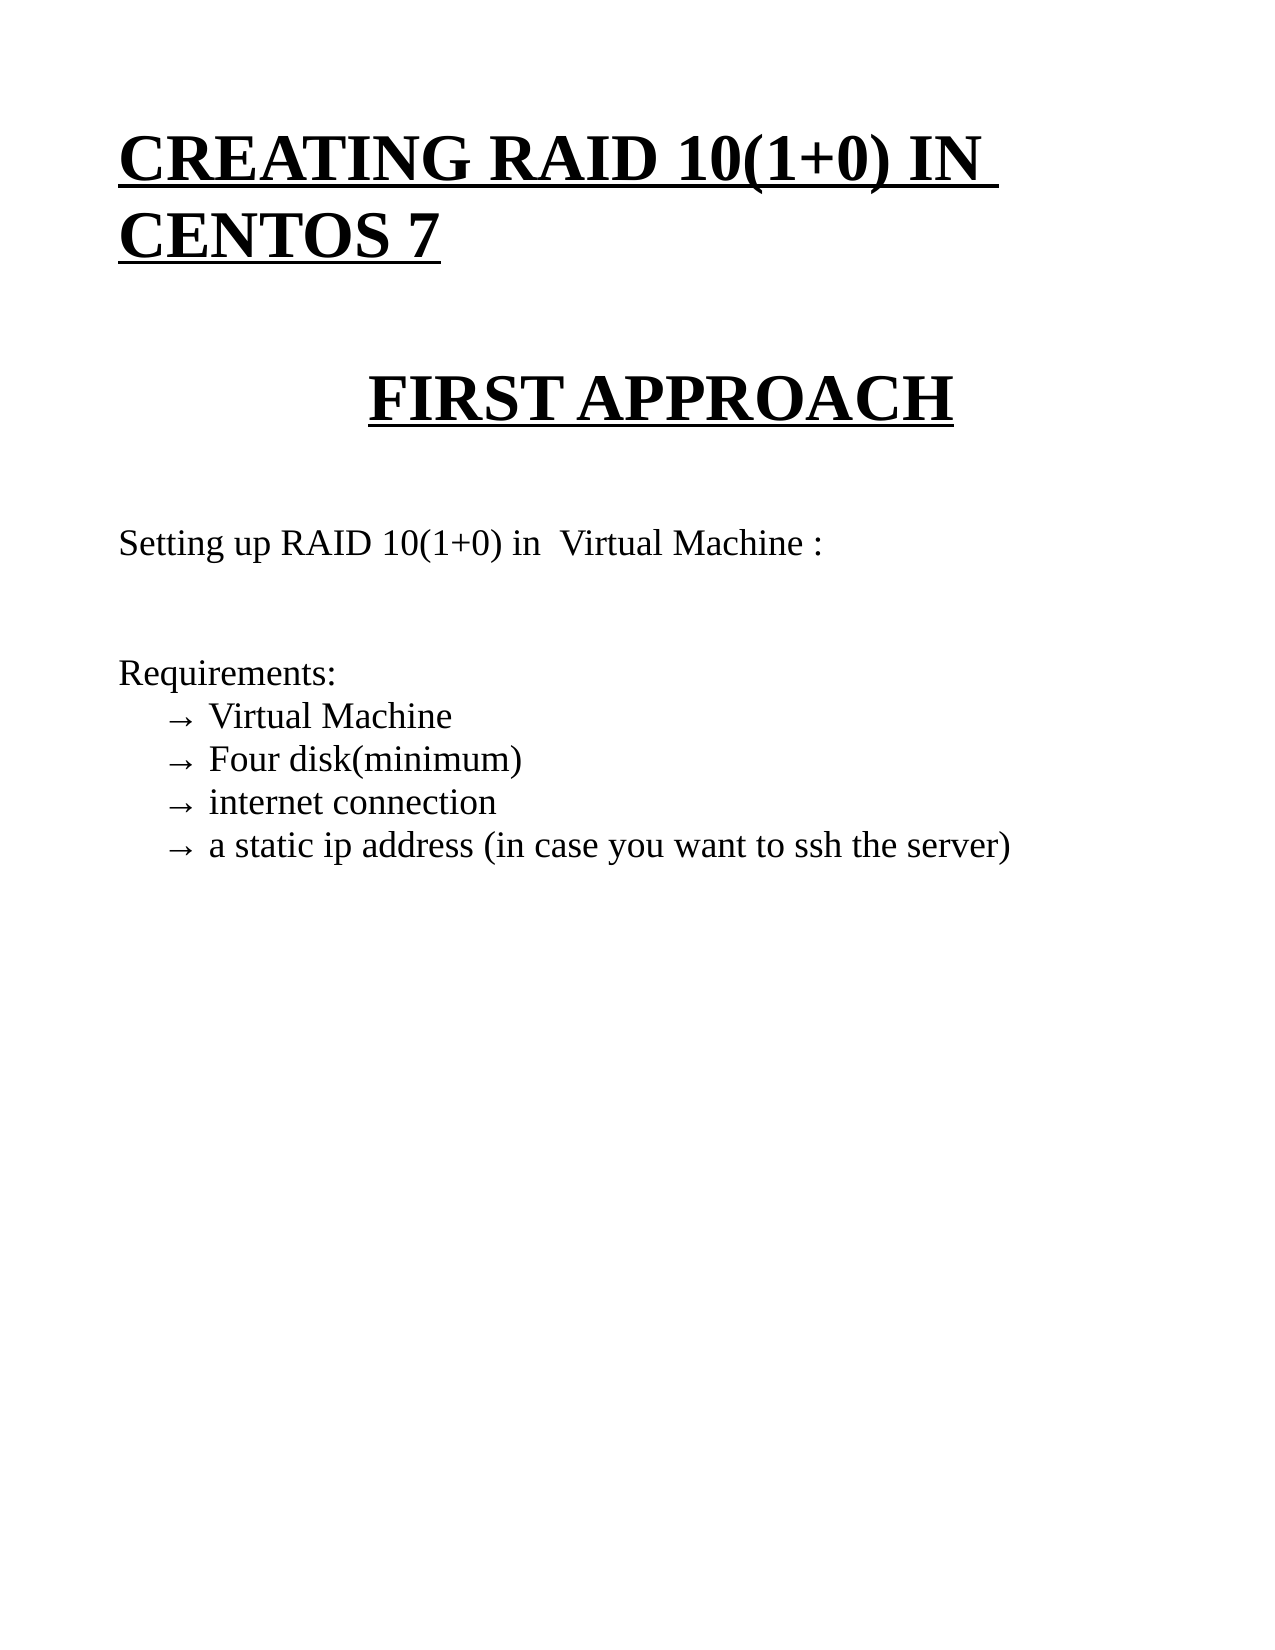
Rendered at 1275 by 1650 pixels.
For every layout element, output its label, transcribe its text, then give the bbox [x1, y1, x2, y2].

text FIRST APPROACH [118, 358, 1157, 434]
text → a static ip address (in case you want to ssh the server) [118, 822, 1157, 866]
text → Four disk(minimum) [118, 736, 1157, 779]
text CREATING RAID 10(1+0) IN CENTOS 7 [118, 118, 1157, 271]
text Requirements: [118, 650, 1157, 693]
text → Virtual Machine [118, 693, 1157, 736]
text Setting up RAID 10(1+0) in Virtual Machine : [118, 521, 1157, 564]
text → internet connection [118, 779, 1157, 822]
